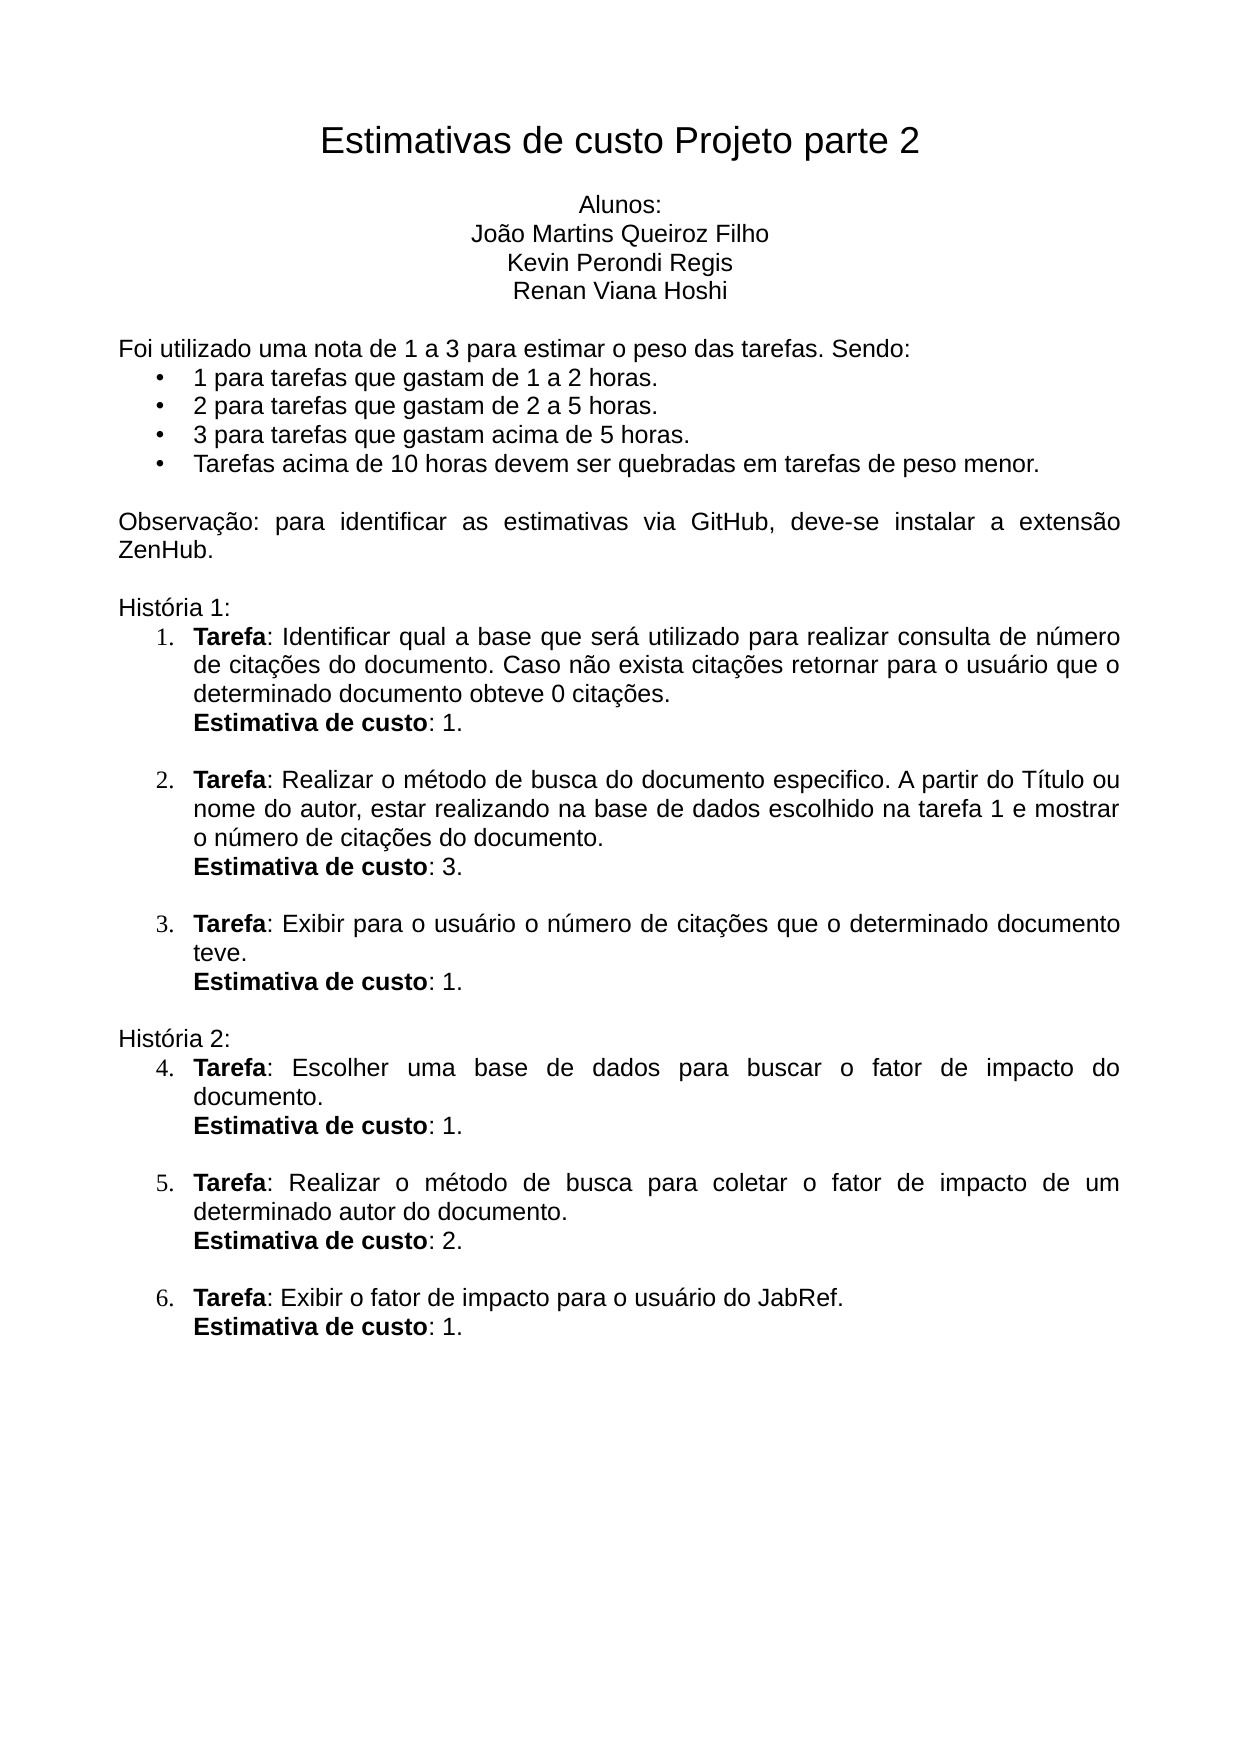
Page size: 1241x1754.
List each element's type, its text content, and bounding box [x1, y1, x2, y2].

list Tarefas acima de 10 horas devem ser quebradas em tarefas de peso menor. [156, 449, 1122, 478]
list Tarefa: Escolher uma base de dados para buscar o fator de impacto do documento. [156, 1053, 1122, 1111]
text História 1: [118, 593, 1122, 622]
list Tarefa: Identificar qual a base que será utilizado para realizar consulta de número de citações do documento. Caso não exista citações retornar para o usuário que o determinado documento obteve 0 citações. [156, 622, 1122, 708]
list Estimativa de custo: 1. [156, 1111, 1122, 1139]
text Estimativas de custo Projeto parte 2 [118, 118, 1122, 161]
list Estimativa de custo: 2. [156, 1226, 1122, 1255]
list Tarefa: Exibir o fator de impacto para o usuário do JabRef. [156, 1283, 1122, 1312]
text Foi utilizado uma nota de 1 a 3 para estimar o peso das tarefas. Sendo: [118, 334, 1122, 362]
list 3 para tarefas que gastam acima de 5 horas. [156, 420, 1122, 449]
text Observação: para identificar as estimativas via GitHub, deve-se instalar a extensão ZenHub. [118, 507, 1122, 564]
text História 2: [118, 1024, 1122, 1053]
list Estimativa de custo: 1. [156, 1312, 1122, 1341]
list Tarefa: Realizar o método de busca para coletar o fator de impacto de um determinado autor do documento. [156, 1168, 1122, 1226]
list Estimativa de custo: 1. [156, 708, 1122, 737]
text Kevin Perondi Regis [118, 247, 1122, 276]
list Estimativa de custo: 3. [156, 852, 1122, 881]
text João Martins Queiroz Filho [118, 219, 1122, 247]
list Tarefa: Exibir para o usuário o número de citações que o determinado documento teve. [156, 909, 1122, 967]
text Renan Viana Hoshi [118, 276, 1122, 305]
list Tarefa: Realizar o método de busca do documento especifico. A partir do Título ou nome do autor, estar realizando na base de dados escolhido na tarefa 1 e mostrar o número de citações do documento. [156, 766, 1122, 852]
list Estimativa de custo: 1. [156, 967, 1122, 996]
text Alunos: [118, 190, 1122, 219]
list 2 para tarefas que gastam de 2 a 5 horas. [156, 391, 1122, 420]
list 1 para tarefas que gastam de 1 a 2 horas. [156, 362, 1122, 391]
